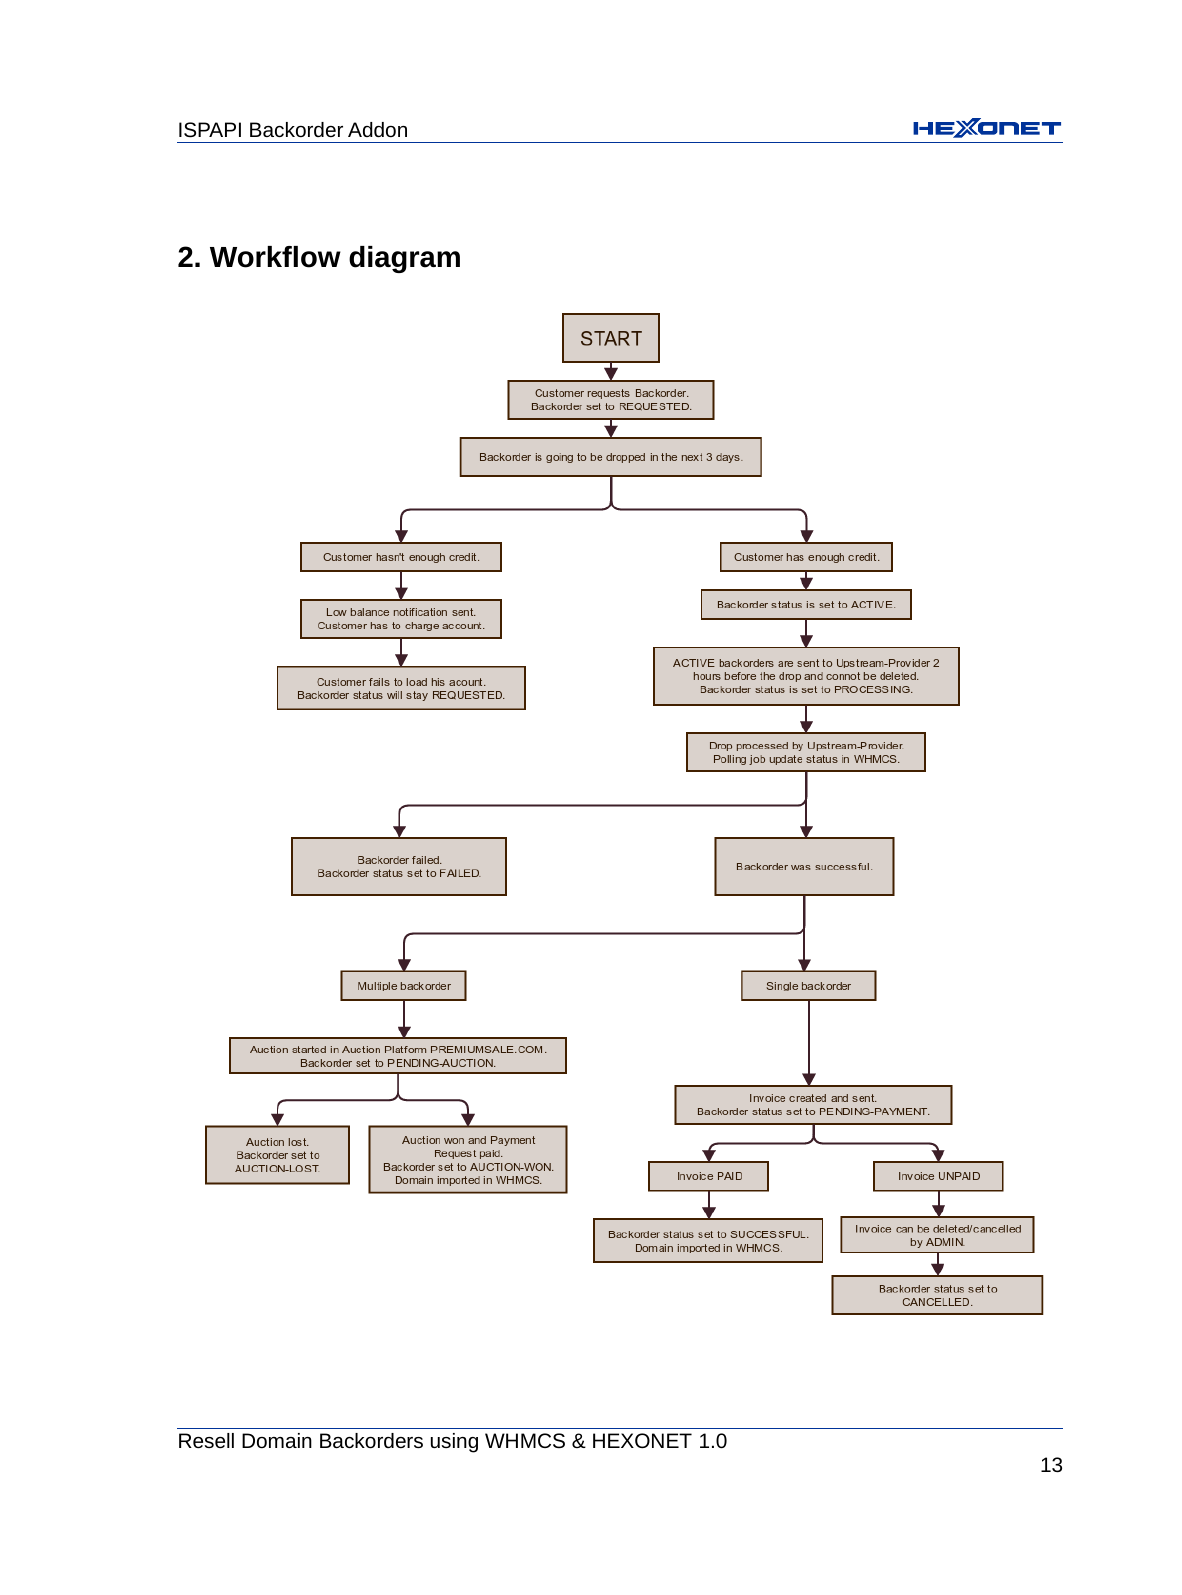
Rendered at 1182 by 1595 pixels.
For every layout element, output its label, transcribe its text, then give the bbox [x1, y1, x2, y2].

subtitle Workflow diagram [177, 240, 1063, 273]
picture [177, 285, 1063, 1333]
